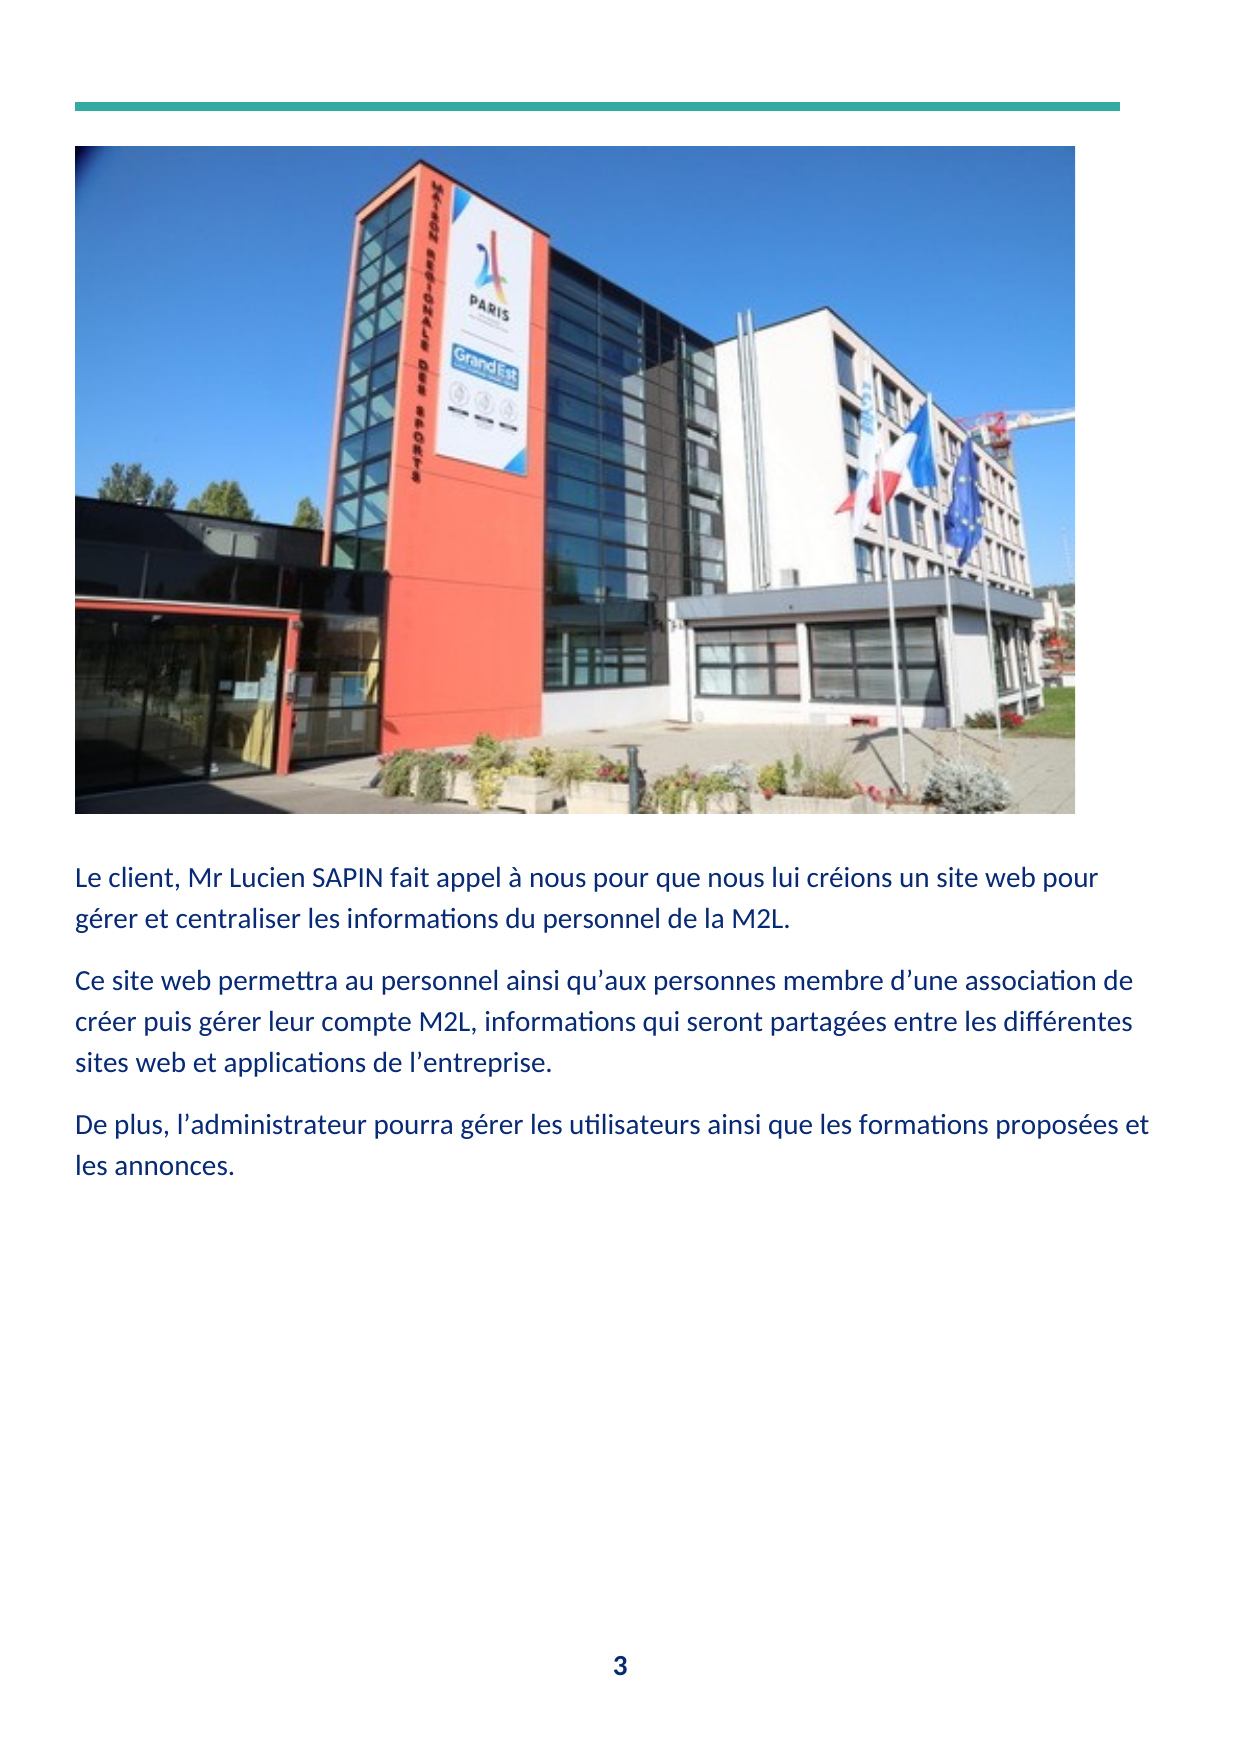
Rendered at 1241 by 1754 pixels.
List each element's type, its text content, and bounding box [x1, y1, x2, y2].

text Ce site web permettra au personnel ainsi qu’aux personnes membre d’une association de créer puis gérer leur compte M2L, informations qui seront partagées entre les différentes sites web et applications de l’entreprise. [75, 962, 1165, 1080]
table_header [75, 147, 1121, 818]
text Le client, Mr Lucien SAPIN fait appel à nous pour que nous lui créions un site web pour gérer et centraliser les informations du personnel de la M2L. [75, 859, 1165, 936]
text De plus, l’administrateur pourra gérer les utilisateurs ainsi que les formations proposées et les annonces. [75, 1106, 1165, 1182]
